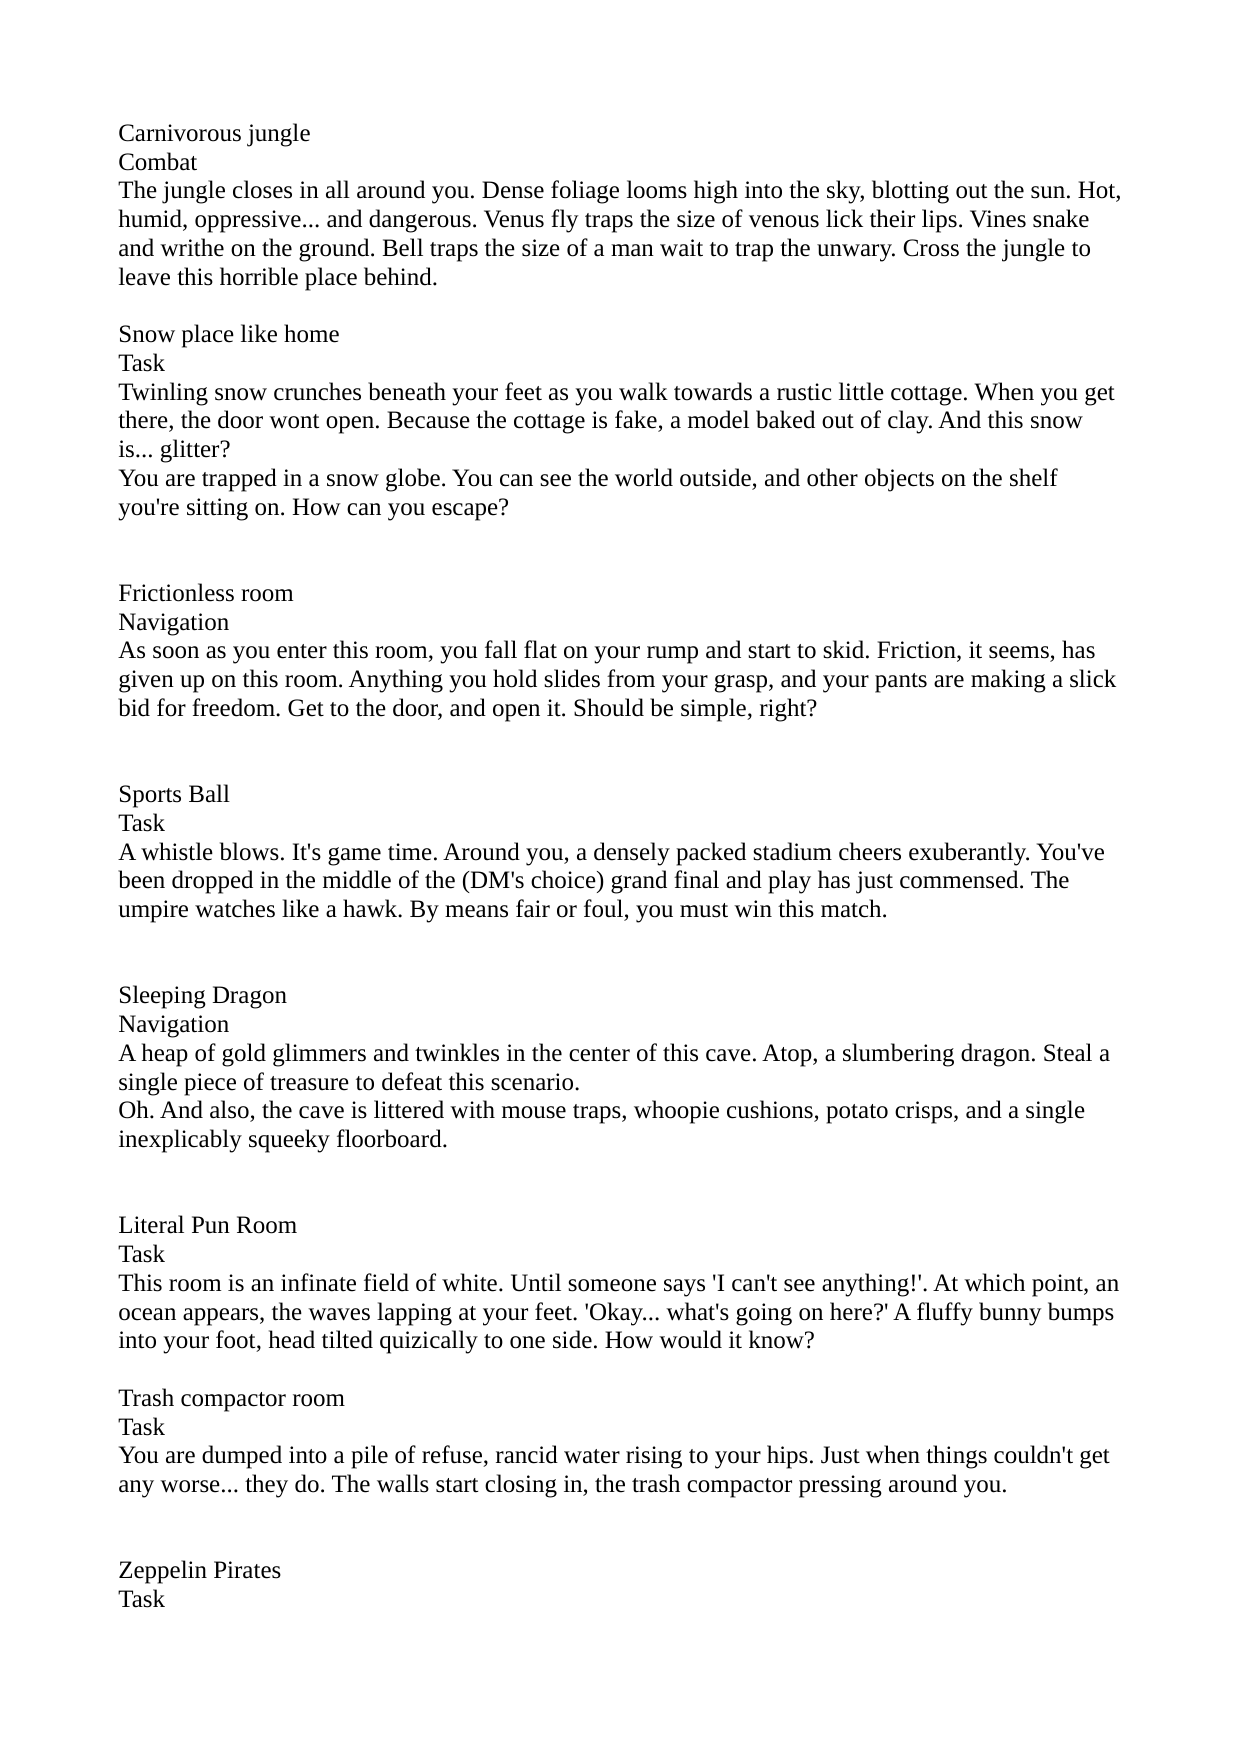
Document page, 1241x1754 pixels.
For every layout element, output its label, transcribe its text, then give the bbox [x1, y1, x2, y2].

text Sleeping Dragon [118, 981, 1122, 1009]
text Task [118, 808, 1122, 837]
text Navigation [118, 607, 1122, 636]
text Sports Ball [118, 779, 1122, 808]
text Task [118, 1239, 1122, 1268]
text Task [118, 1584, 1122, 1613]
text The jungle closes in all around you. Dense foliage looms high into the sky, blotting out the sun. Hot, humid, oppressive... and dangerous. Venus fly traps the size of venous lick their lips. Vines snake and writhe on the ground. Bell traps the size of a man wait to trap the unwary. Cross the jungle to leave this horrible place behind. [118, 176, 1122, 291]
text Literal Pun Room [118, 1211, 1122, 1239]
text Navigation [118, 1009, 1122, 1038]
text A whistle blows. It's game time. Around you, a densely packed stadium cheers exuberantly. You've been dropped in the middle of the (DM's choice) grand final and play has just commensed. The umpire watches like a hawk. By means fair or foul, you must win this match. [118, 837, 1122, 923]
text Twinling snow crunches beneath your feet as you walk towards a rustic little cottage. When you get there, the door wont open. Because the cottage is fake, a model baked out of clay. And this snow is... glitter? You are trapped in a snow globe. You can see the world outside, and other objects on the shelf you're sitting on. How can you escape? [118, 377, 1122, 521]
text As soon as you enter this room, you fall flat on your rump and start to skid. Friction, it seems, has given up on this room. Anything you hold slides from your grasp, and your pants are making a slick bid for freedom. Get to the door, and open it. Should be simple, right? [118, 636, 1122, 722]
text Snow place like home [118, 319, 1122, 348]
text Task [118, 348, 1122, 377]
text A heap of gold glimmers and twinkles in the center of this cave. Atop, a slumbering dragon. Steal a single piece of treasure to defeat this scenario. [118, 1038, 1122, 1096]
text Zeppelin Pirates [118, 1556, 1122, 1584]
text Carnivorous jungle [118, 118, 1122, 147]
text Task [118, 1412, 1122, 1441]
text You are dumped into a pile of refuse, rancid water rising to your hips. Just when things couldn't get any worse... they do. The walls start closing in, the trash compactor pressing around you. [118, 1441, 1122, 1498]
text Trash compactor room [118, 1383, 1122, 1412]
text Oh. And also, the cave is littered with mouse traps, whoopie cushions, potato crisps, and a single inexplicably squeeky floorboard. [118, 1096, 1122, 1153]
text This room is an infinate field of white. Until someone says 'I can't see anything!'. At which point, an ocean appears, the waves lapping at your feet. 'Okay... what's going on here?' A fluffy bunny bumps into your foot, head tilted quizically to one side. How would it know? [118, 1268, 1122, 1354]
text Frictionless room [118, 578, 1122, 607]
text Combat [118, 147, 1122, 176]
